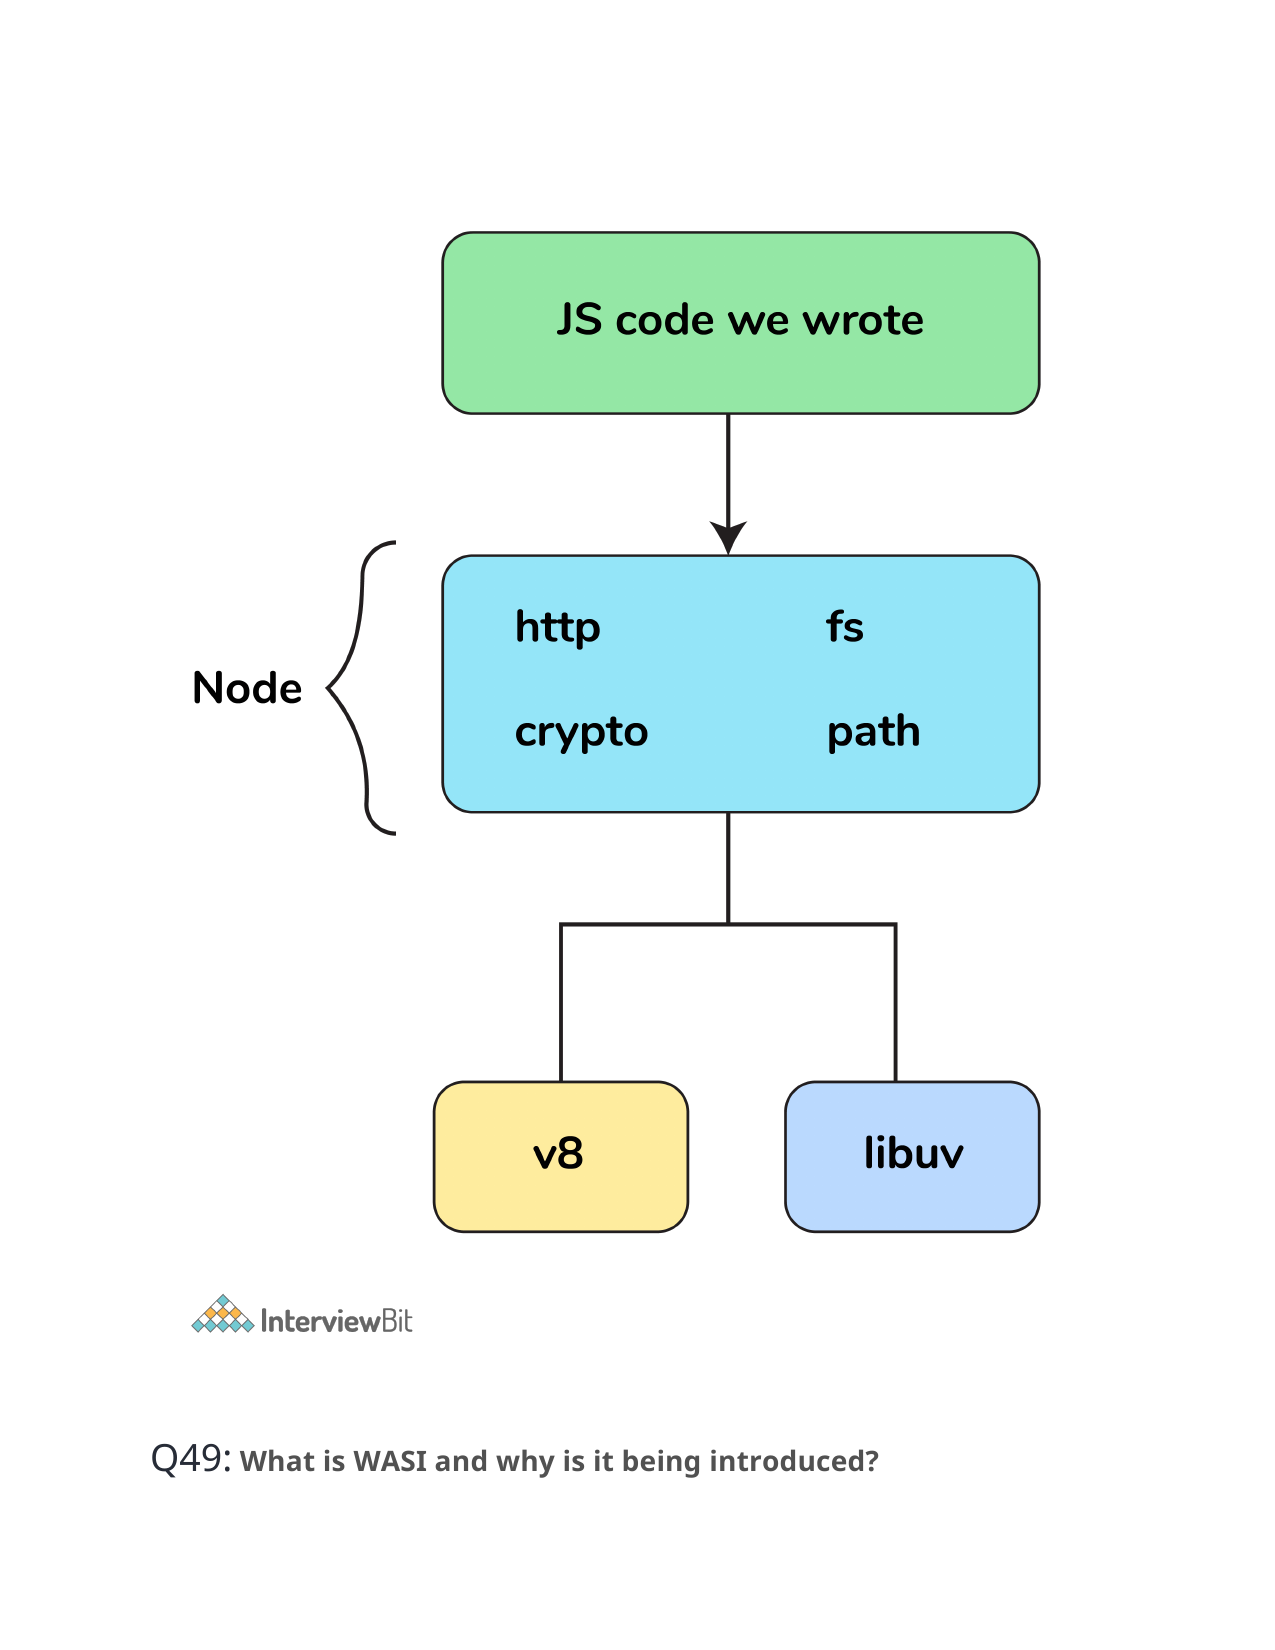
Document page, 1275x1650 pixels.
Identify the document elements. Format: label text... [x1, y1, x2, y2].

subtitle Q49: What is WASI and why is it being introduced? [150, 1431, 1125, 1482]
